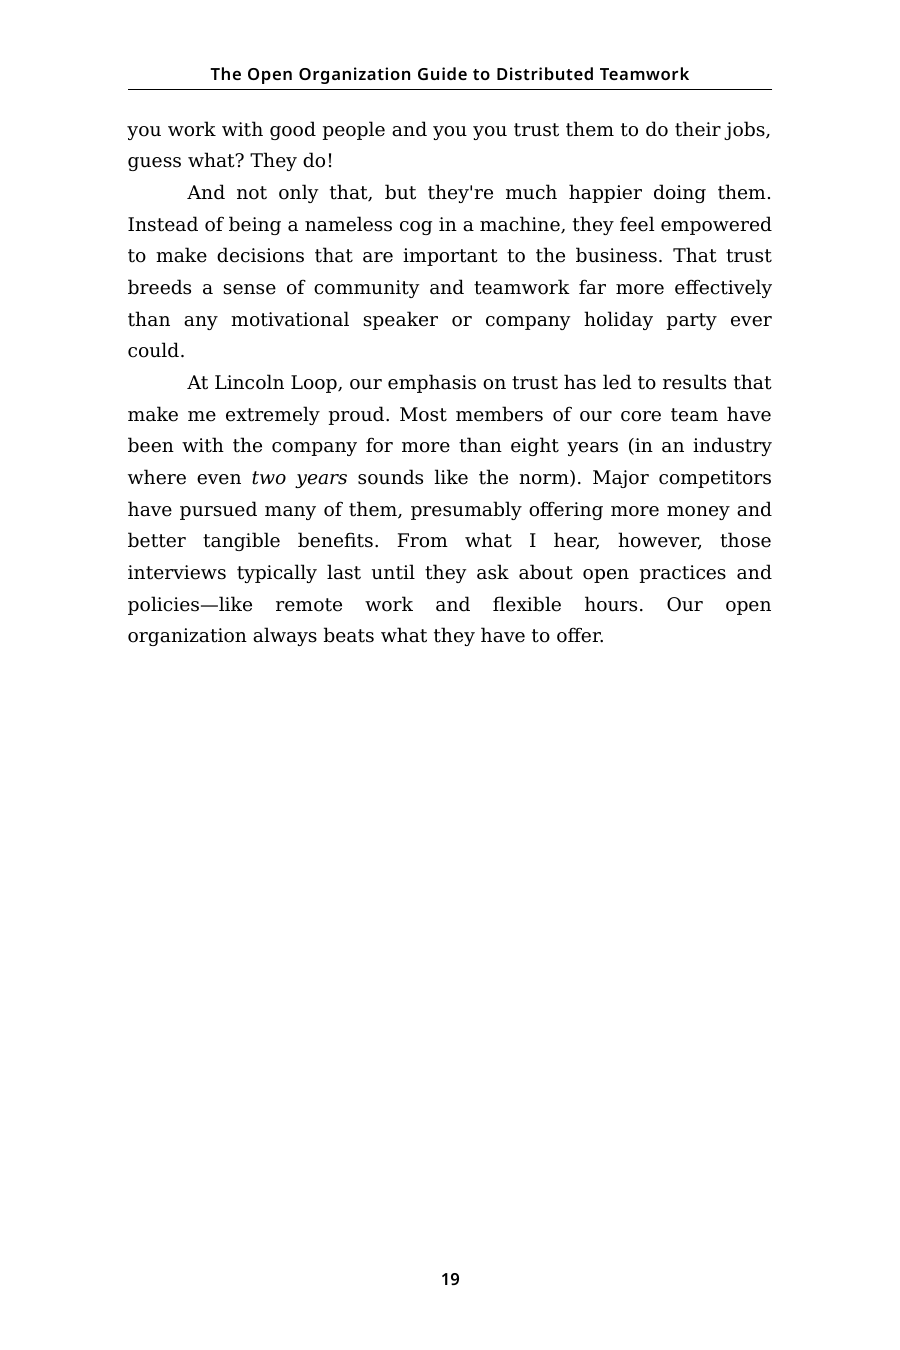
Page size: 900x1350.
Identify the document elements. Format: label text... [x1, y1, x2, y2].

text And not only that, but they're much happier doing them. Instead of being a nameless cog in a machine, they feel empowered to make decisions that are important to the business. That trust breeds a sense of community and teamwork far more effectively than any motivational speaker or company holiday party ever could. [127, 182, 772, 362]
text you work with good people and you you trust them to do their jobs, guess what? They do! [127, 118, 772, 172]
text At Lincoln Loop, our emphasis on trust has led to results that make me extremely proud. Most members of our core team have been with the company for more than eight years (in an industry where even two years sounds like the norm). Major competitors have pursued many of them, presumably offering more money and better tangible benefits. From what I hear, however, those interviews typically last until they ask about open practices and policies—like remote work and flexible hours. Our open organization always beats what they have to offer. [127, 372, 772, 647]
